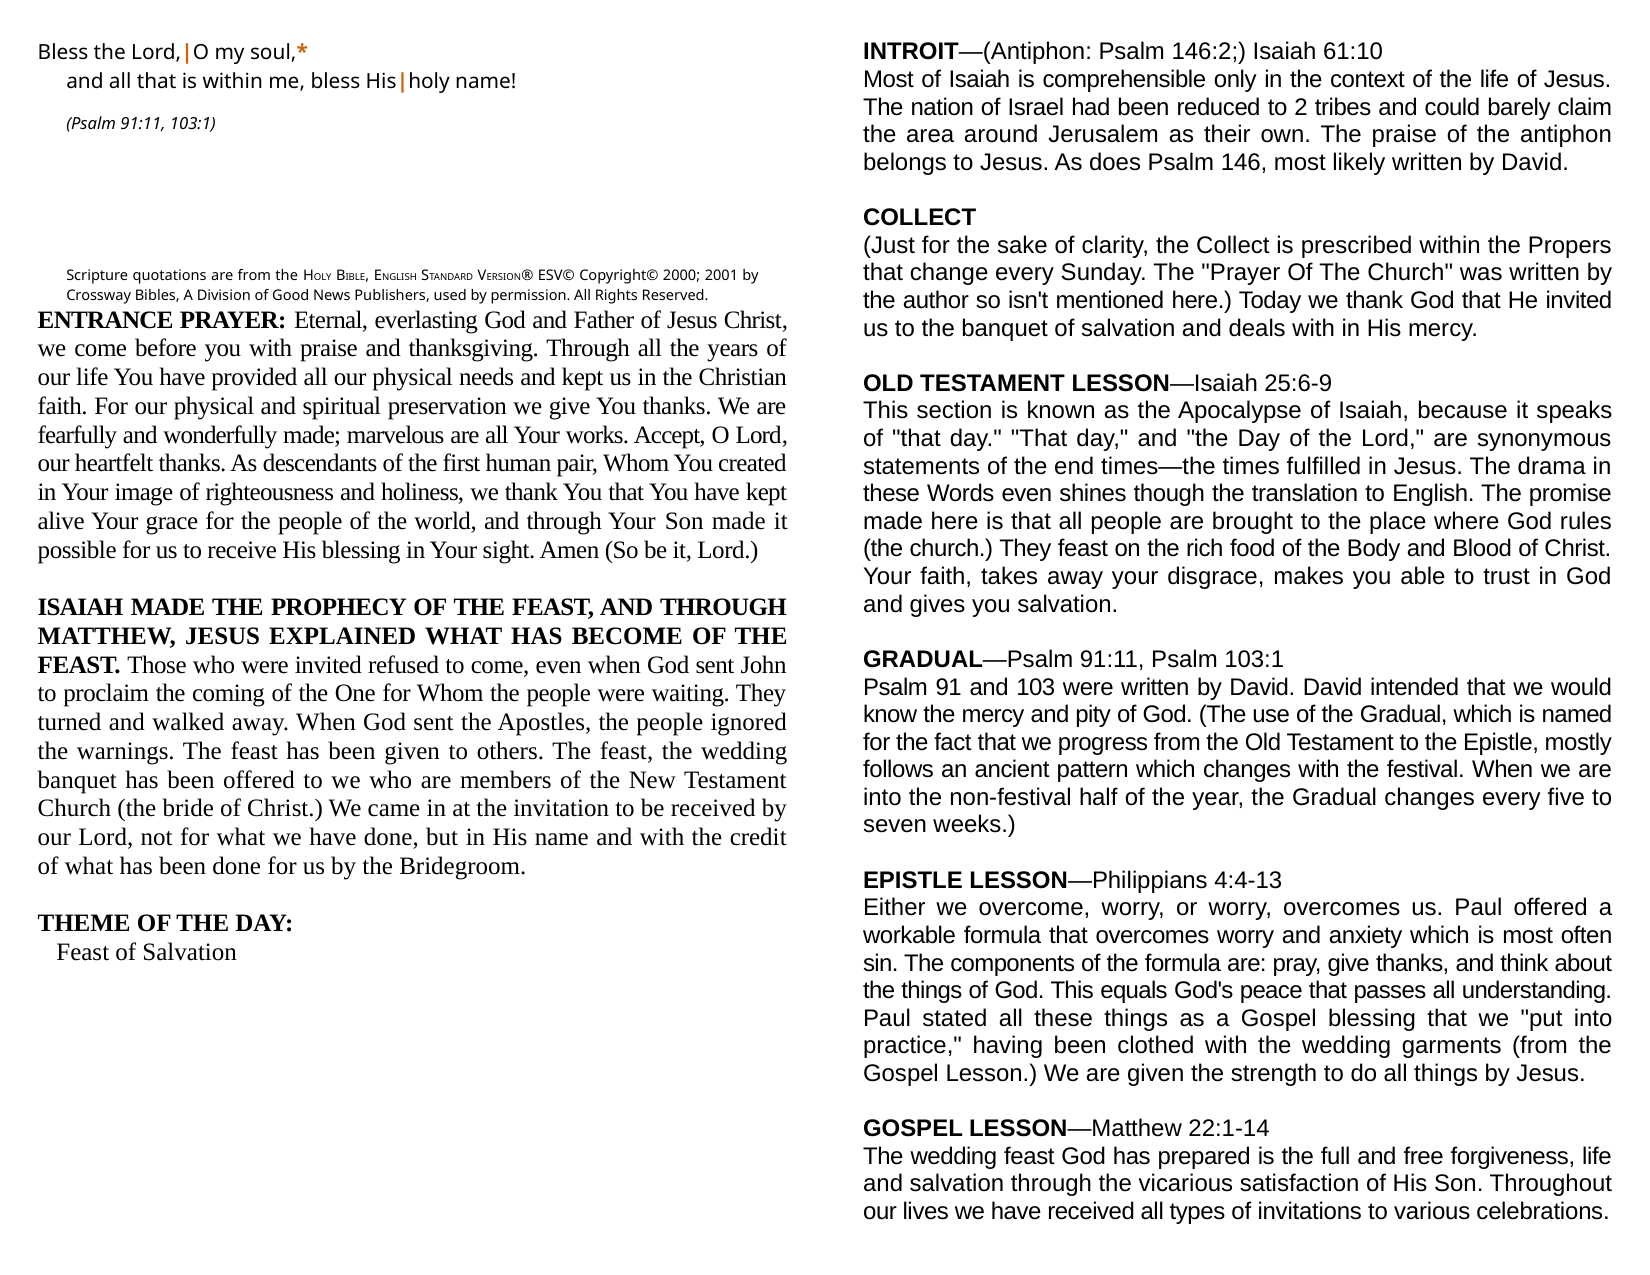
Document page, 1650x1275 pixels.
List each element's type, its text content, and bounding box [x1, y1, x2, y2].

text COLLECT [863, 203, 1613, 231]
text (Just for the sake of clarity, the Collect is prescribed within the Propers that change every Sunday. The "Prayer Of The Church" was written by the author so isn't mentioned here.) Today we thank God that He invited us to the banquet of salvation and deals with in His mercy. [863, 231, 1613, 341]
text Bless the Lord,|O my soul,* [37, 37, 788, 66]
text The wedding feast God has prepared is the full and free forgiveness, life and salvation through the vicarious satisfaction of His Son. Throughout our lives we have received all types of invitations to various celebrations. [863, 1142, 1613, 1224]
text Scripture quotations are from the Holy Bible, English Standard Version® ESV© Copyright© 2000; 2001 by Crossway Bibles, A Division of Good News Publishers, used by permission. All Rights Reserved. [66, 265, 759, 305]
text This section is known as the Apocalypse of Isaiah, because it speaks of "that day." "That day," and "the Day of the Lord," are synonymous statements of the end times—the times fulfilled in Jesus. The drama in these Words even shines though the translation to English. The promise made here is that all people are brought to the place where God rules (the church.) They feast on the rich food of the Body and Blood of Christ. Your faith, takes away your disgrace, makes you able to trust in God and gives you salvation. [863, 396, 1613, 617]
text and all that is within me, bless His|holy name! [66, 66, 788, 94]
text THEME OF THE DAY: [37, 908, 788, 937]
text Psalm 91 and 103 were written by David. David intended that we would know the mercy and pity of God. (The use of the Gradual, which is named for the fact that we progress from the Old Testament to the Epistle, mostly follows an ancient pattern which changes with the festival. When we are into the non-festival half of the year, the Gradual changes every five to seven weeks.) [863, 672, 1613, 838]
text INTROIT—(Antiphon: Psalm 146:2;) Isaiah 61:10 [863, 37, 1613, 65]
text ISAIAH MADE THE PROPHECY OF THE FEAST, AND THROUGH MATTHEW, JESUS EXPLAINED WHAT HAS BECOME OF THE FEAST. Those who were invited refused to come, even when God sent John to proclaim the coming of the One for Whom the people were waiting. They turned and walked away. When God sent the Apostles, the people ignored the warnings. The feast has been given to others. The feast, the wedding banquet has been offered to we who are members of the New Testament Church (the bride of Christ.) We came in at the invitation to be received by our Lord, not for what we have done, but in His name and with the credit of what has been done for us by the Bridegroom. [37, 592, 788, 880]
text GOSPEL LESSON—Matthew 22:1-14 [863, 1114, 1613, 1142]
text (Psalm 91:11, 103:1) [66, 111, 788, 134]
text OLD TESTAMENT LESSON—Isaiah 25:6-9 [863, 369, 1613, 396]
text Feast of Salvation [37, 937, 788, 966]
text GRADUAL—Psalm 91:11, Psalm 103:1 [863, 645, 1613, 672]
text Either we overcome, worry, or worry, overcomes us. Paul offered a workable formula that overcomes worry and anxiety which is most often sin. The components of the formula are: pray, give thanks, and think about the things of God. This equals God's peace that passes all understanding. Paul stated all these things as a Gospel blessing that we "put into practice," having been clothed with the wedding garments (from the Gospel Lesson.) We are given the strength to do all things by Jesus. [863, 893, 1613, 1086]
text Most of Isaiah is comprehensible only in the context of the life of Jesus. The nation of Israel had been reduced to 2 tribes and could barely claim the area around Jerusalem as their own. The praise of the antiphon belongs to Jesus. As does Psalm 146, most likely written by David. [863, 65, 1613, 176]
text EPISTLE LESSON—Philippians 4:4-13 [863, 866, 1613, 893]
text ENTRANCE PRAYER: Eternal, everlasting God and Father of Jesus Christ, we come before you with praise and thanksgiving. Through all the years of our life You have provided all our physical needs and kept us in the Christian faith. For our physical and spiritual preservation we give You thanks. We are fearfully and wonderfully made; marvelous are all Your works. Accept, O Lord, our heartfelt thanks. As descendants of the first human pair, Whom You created in Your image of righteousness and holiness, we thank You that You have kept alive Your grace for the people of the world, and through Your Son made it possible for us to receive His blessing in Your sight. Amen (So be it, Lord.) [37, 305, 788, 563]
